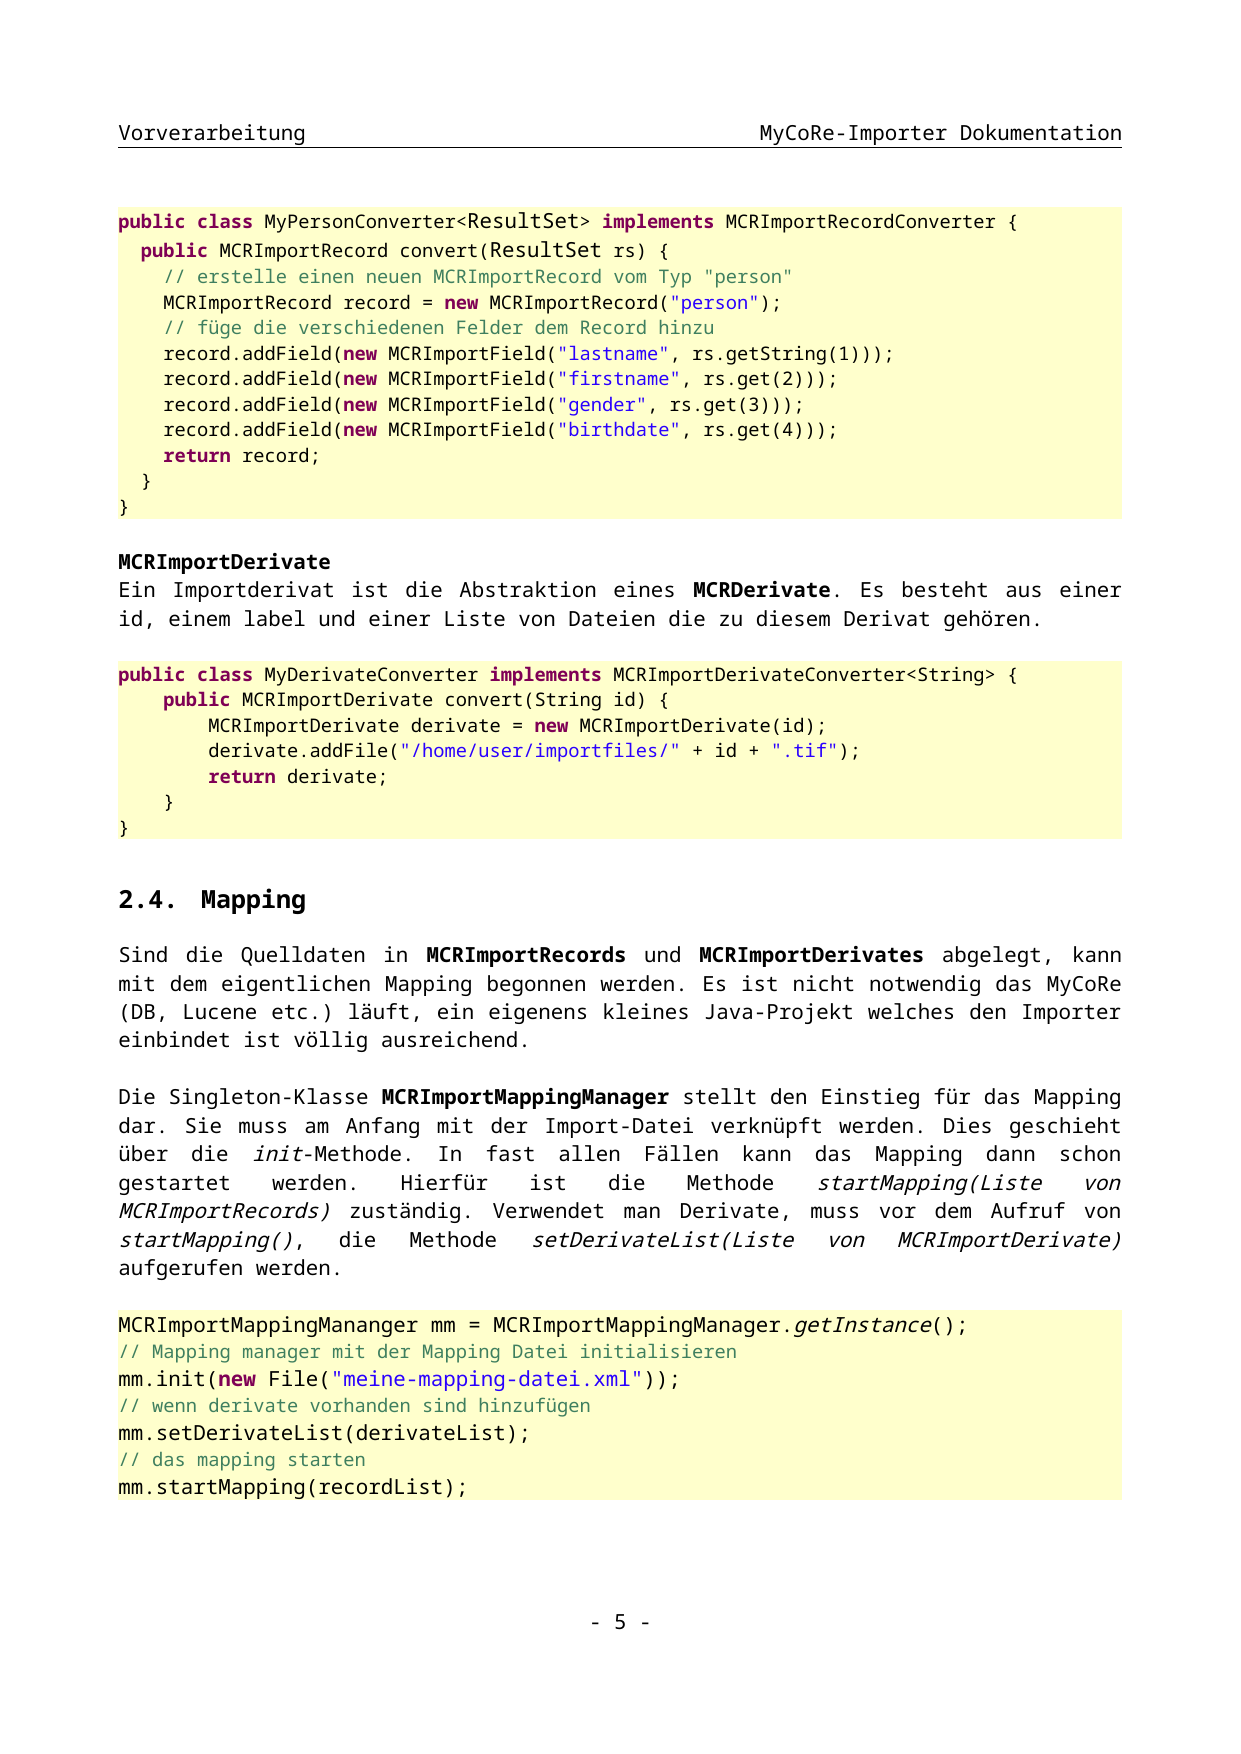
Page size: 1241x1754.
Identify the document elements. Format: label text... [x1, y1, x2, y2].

text MCRImportMappingMananger mm = MCRImportMappingManager.getInstance(); [118, 1310, 1122, 1338]
text Ein Importderivat ist die Abstraktion eines MCRDerivate. Es besteht aus einer id, einem label und einer Liste von Dateien die zu diesem Derivat gehören. [118, 576, 1122, 632]
text public class MyDerivateConverter implements MCRImportDerivateConverter<String> { [118, 661, 1122, 686]
text // das mapping starten [118, 1446, 1122, 1472]
text mm.startMapping(recordList); [118, 1472, 1122, 1500]
text MCRImportRecord record = new MCRImportRecord("person"); [118, 289, 1122, 314]
text } [118, 788, 1122, 814]
text public MCRImportRecord convert(ResultSet rs) { [118, 235, 1122, 263]
text public MCRImportDerivate convert(String id) { [118, 686, 1122, 712]
text record.addField(new MCRImportField("firstname", rs.get(2))); [118, 366, 1122, 391]
text Sind die Quelldaten in MCRImportRecords und MCRImportDerivates abgelegt, kann mit dem eigentlichen Mapping begonnen werden. Es ist nicht notwendig das MyCoRe (DB, Lucene etc.) läuft, ein eigenens kleines Java-Projekt welches den Importer einbindet ist völlig ausreichend. [118, 940, 1122, 1054]
text mm.setDerivateList(derivateList); [118, 1418, 1122, 1446]
text derivate.addFile("/home/user/importfiles/" + id + ".tif"); [118, 737, 1122, 763]
text } [118, 814, 1122, 839]
subtitle Mapping [118, 882, 1122, 916]
text // füge die verschiedenen Felder dem Record hinzu [118, 314, 1122, 340]
text // erstelle einen neuen MCRImportRecord vom Typ "person" [118, 263, 1122, 289]
text } [118, 468, 1122, 493]
text record.addField(new MCRImportField("gender", rs.get(3))); [118, 391, 1122, 417]
text MCRImportDerivate derivate = new MCRImportDerivate(id); [118, 712, 1122, 737]
text // Mapping manager mit der Mapping Datei initialisieren [118, 1338, 1122, 1364]
text record.addField(new MCRImportField("lastname", rs.getString(1))); [118, 340, 1122, 366]
text mm.init(new File("meine-mapping-datei.xml")); [118, 1364, 1122, 1392]
text Die Singleton-Klasse MCRImportMappingManager stellt den Einstieg für das Mapping dar. Sie muss am Anfang mit der Import-Datei verknüpft werden. Dies geschieht über die init-Methode. In fast allen Fällen kann das Mapping dann schon gestartet werden. Hierfür ist die Methode startMapping(Liste von MCRImportRecords) zuständig. Verwendet man Derivate, muss vor dem Aufruf von startMapping(), die Methode setDerivateList(Liste von MCRImportDerivate) aufgerufen werden. [118, 1082, 1122, 1282]
text record.addField(new MCRImportField("birthdate", rs.get(4))); [118, 417, 1122, 442]
text } [118, 493, 1122, 519]
text return derivate; [118, 763, 1122, 788]
text // wenn derivate vorhanden sind hinzufügen [118, 1392, 1122, 1418]
text return record; [118, 442, 1122, 468]
text MCRImportDerivate [118, 547, 1122, 576]
text public class MyPersonConverter<ResultSet> implements MCRImportRecordConverter { [118, 207, 1122, 235]
